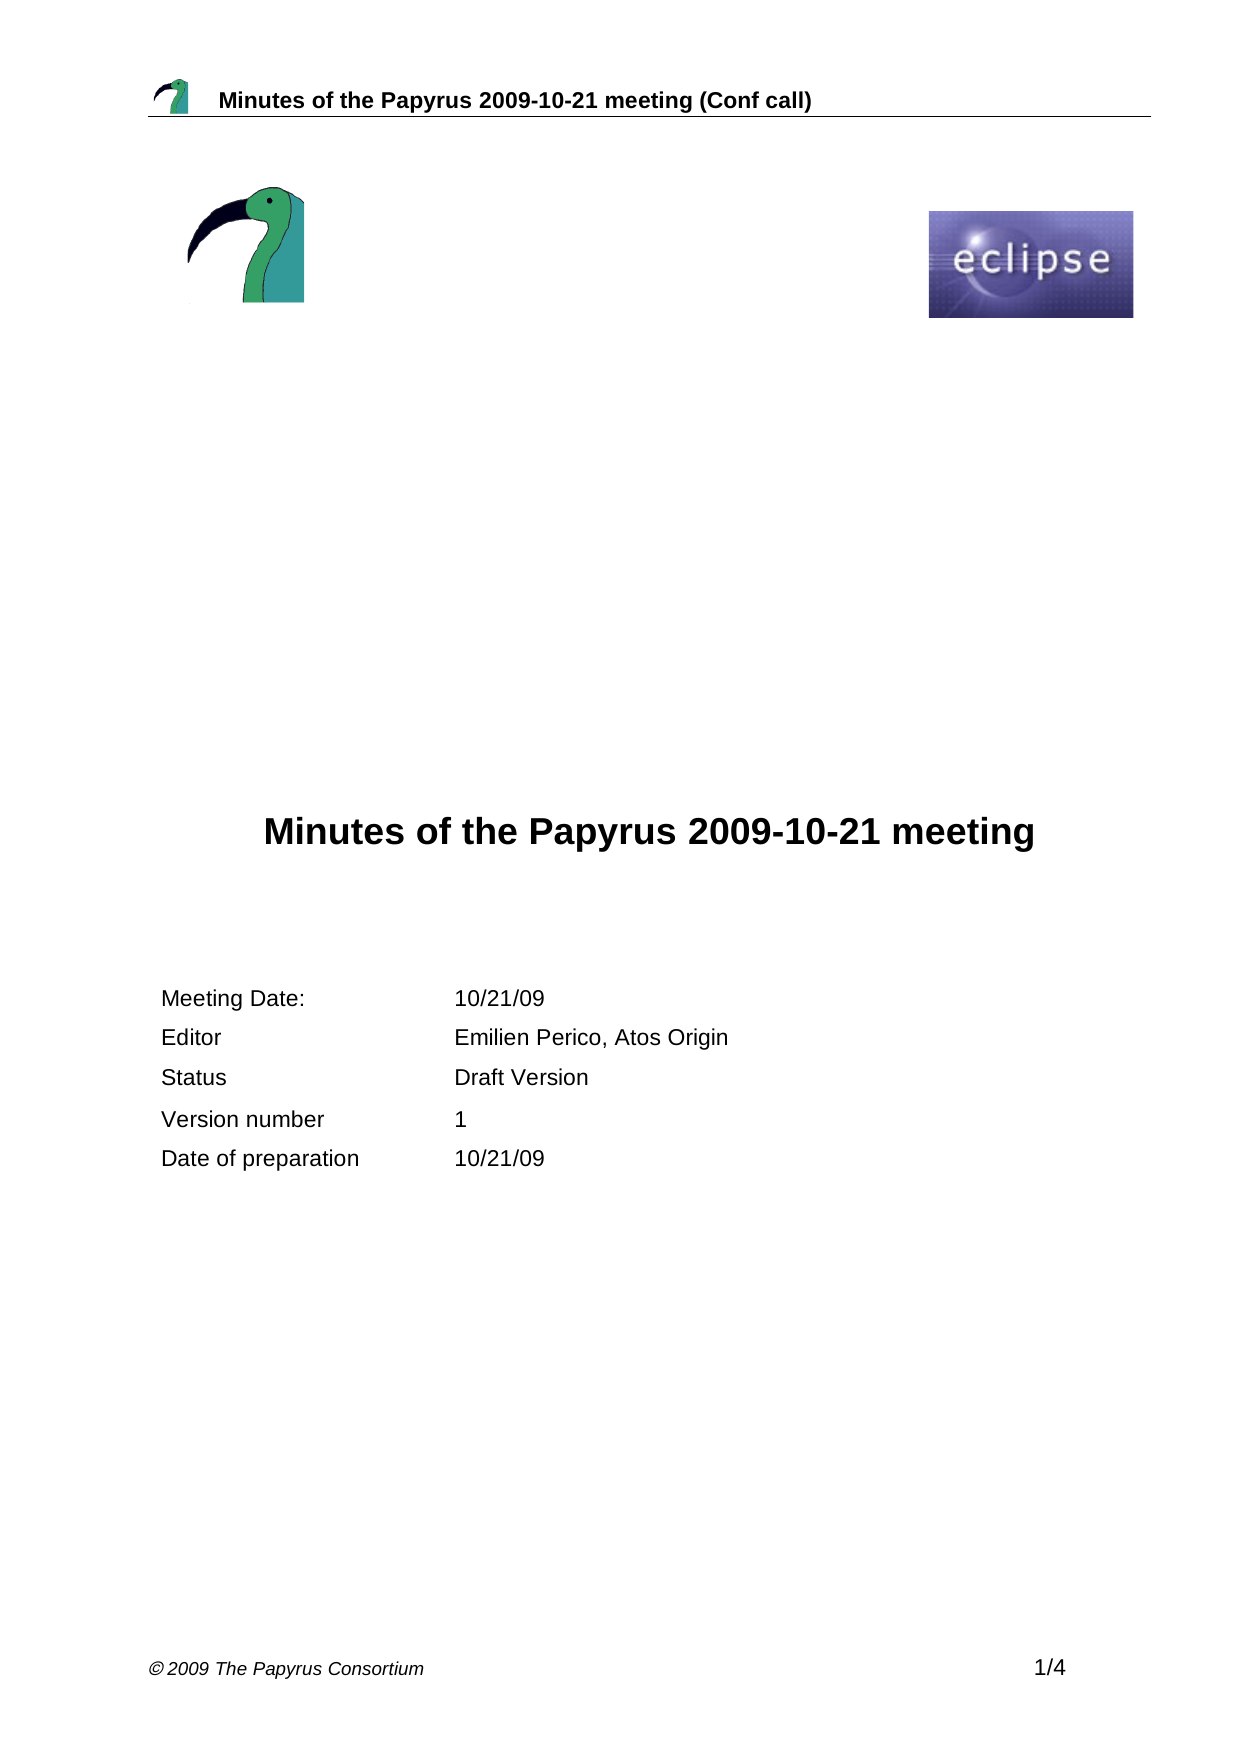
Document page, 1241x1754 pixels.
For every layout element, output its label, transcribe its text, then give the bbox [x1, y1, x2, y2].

picture [187, 187, 305, 304]
picture [153, 79, 189, 114]
table_header [148, 148, 1152, 366]
table_cell Date of preparation [150, 1145, 443, 1184]
table_cell Version number [150, 1105, 443, 1144]
table_cell Editor [150, 1024, 443, 1063]
table_header 21/10/09 [443, 984, 1152, 1024]
table_cell 1 [443, 1105, 1152, 1144]
picture [928, 211, 1134, 318]
table_cell 21/10/09 [443, 1145, 1152, 1184]
text Minutes of the Papyrus 2009-10-21 meeting [148, 810, 1151, 853]
table_cell Emilien Perico, Atos Origin [443, 1024, 1152, 1063]
table_cell Status [150, 1063, 443, 1105]
table_cell Draft Version [443, 1063, 1152, 1105]
table_header Meeting Date: [150, 984, 443, 1024]
